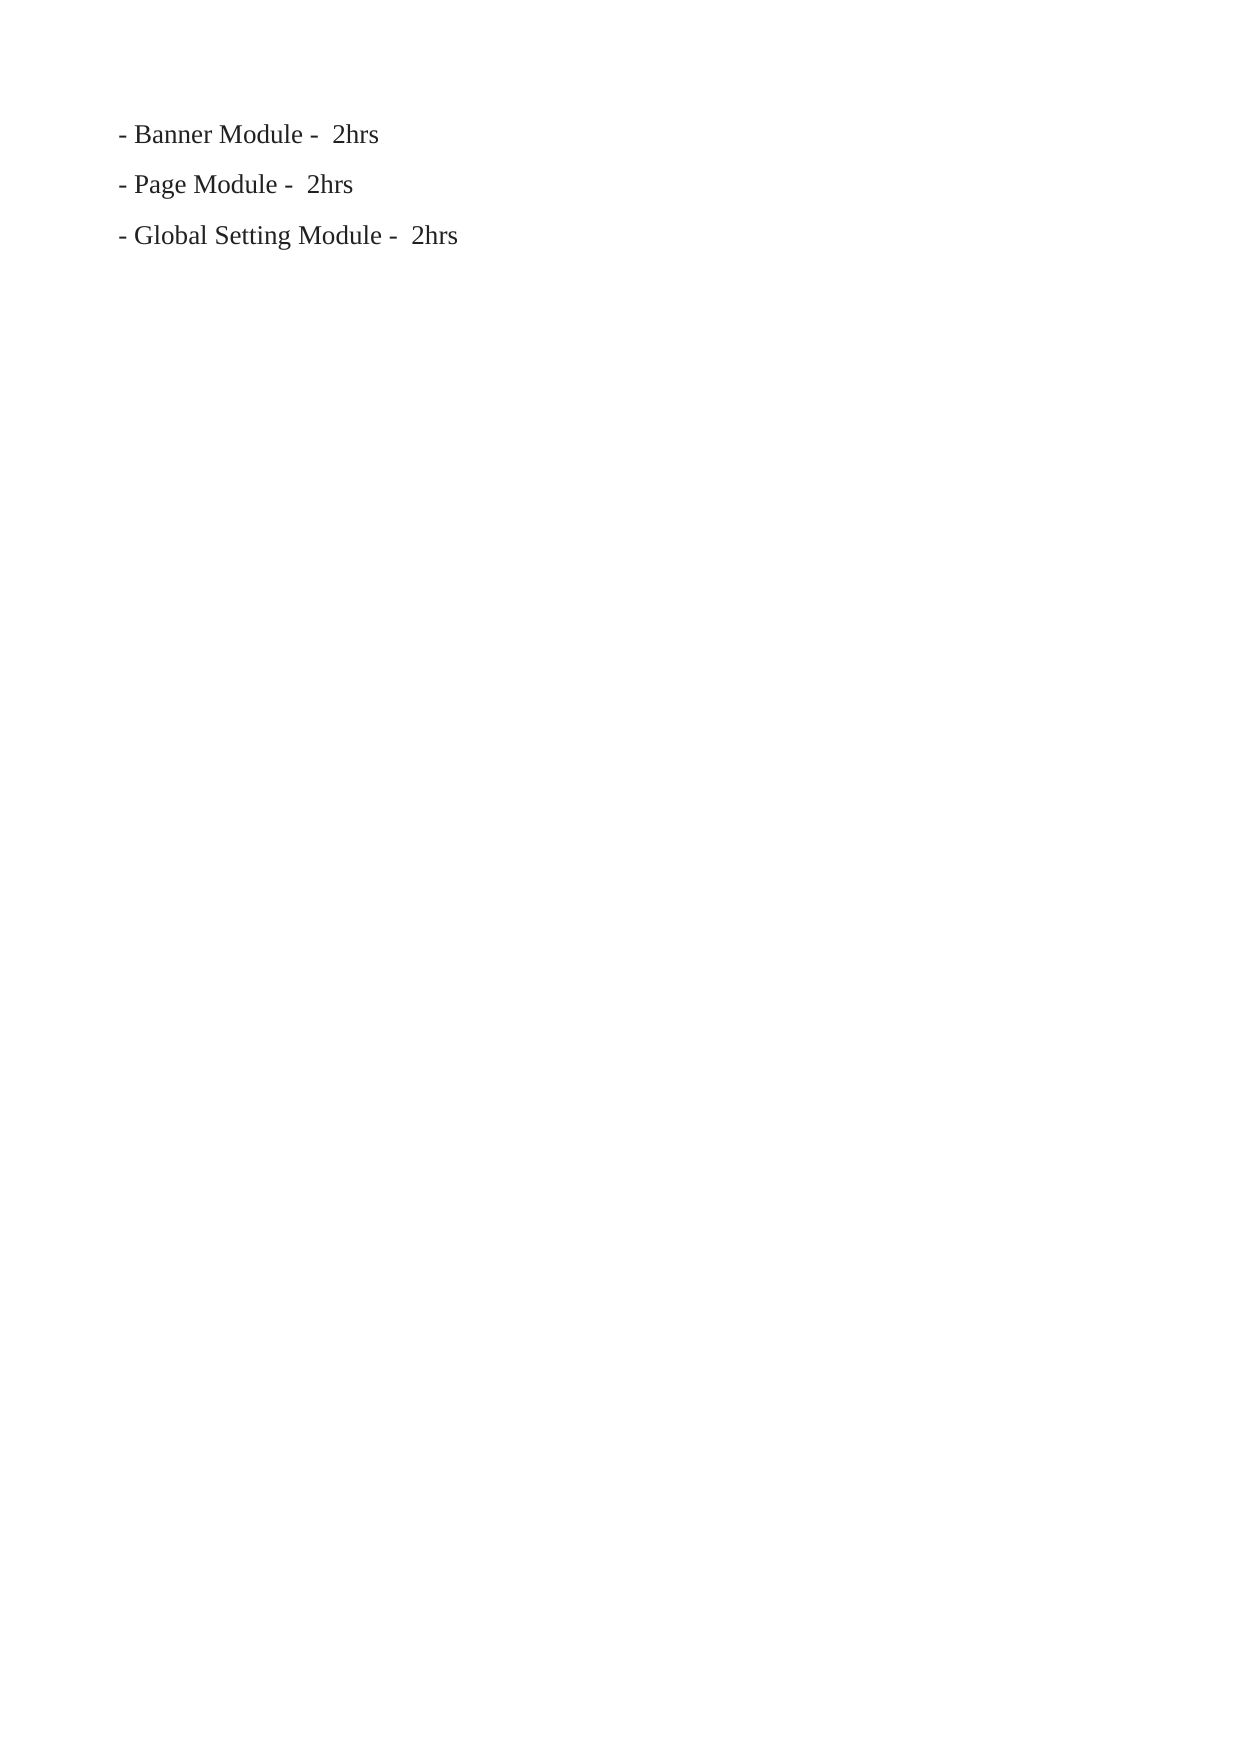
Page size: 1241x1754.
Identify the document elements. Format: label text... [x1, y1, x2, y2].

text - Global Setting Module - 2hrs [118, 219, 1122, 250]
text - Banner Module - 2hrs [118, 118, 1122, 149]
text - Page Module - 2hrs [118, 168, 1122, 199]
